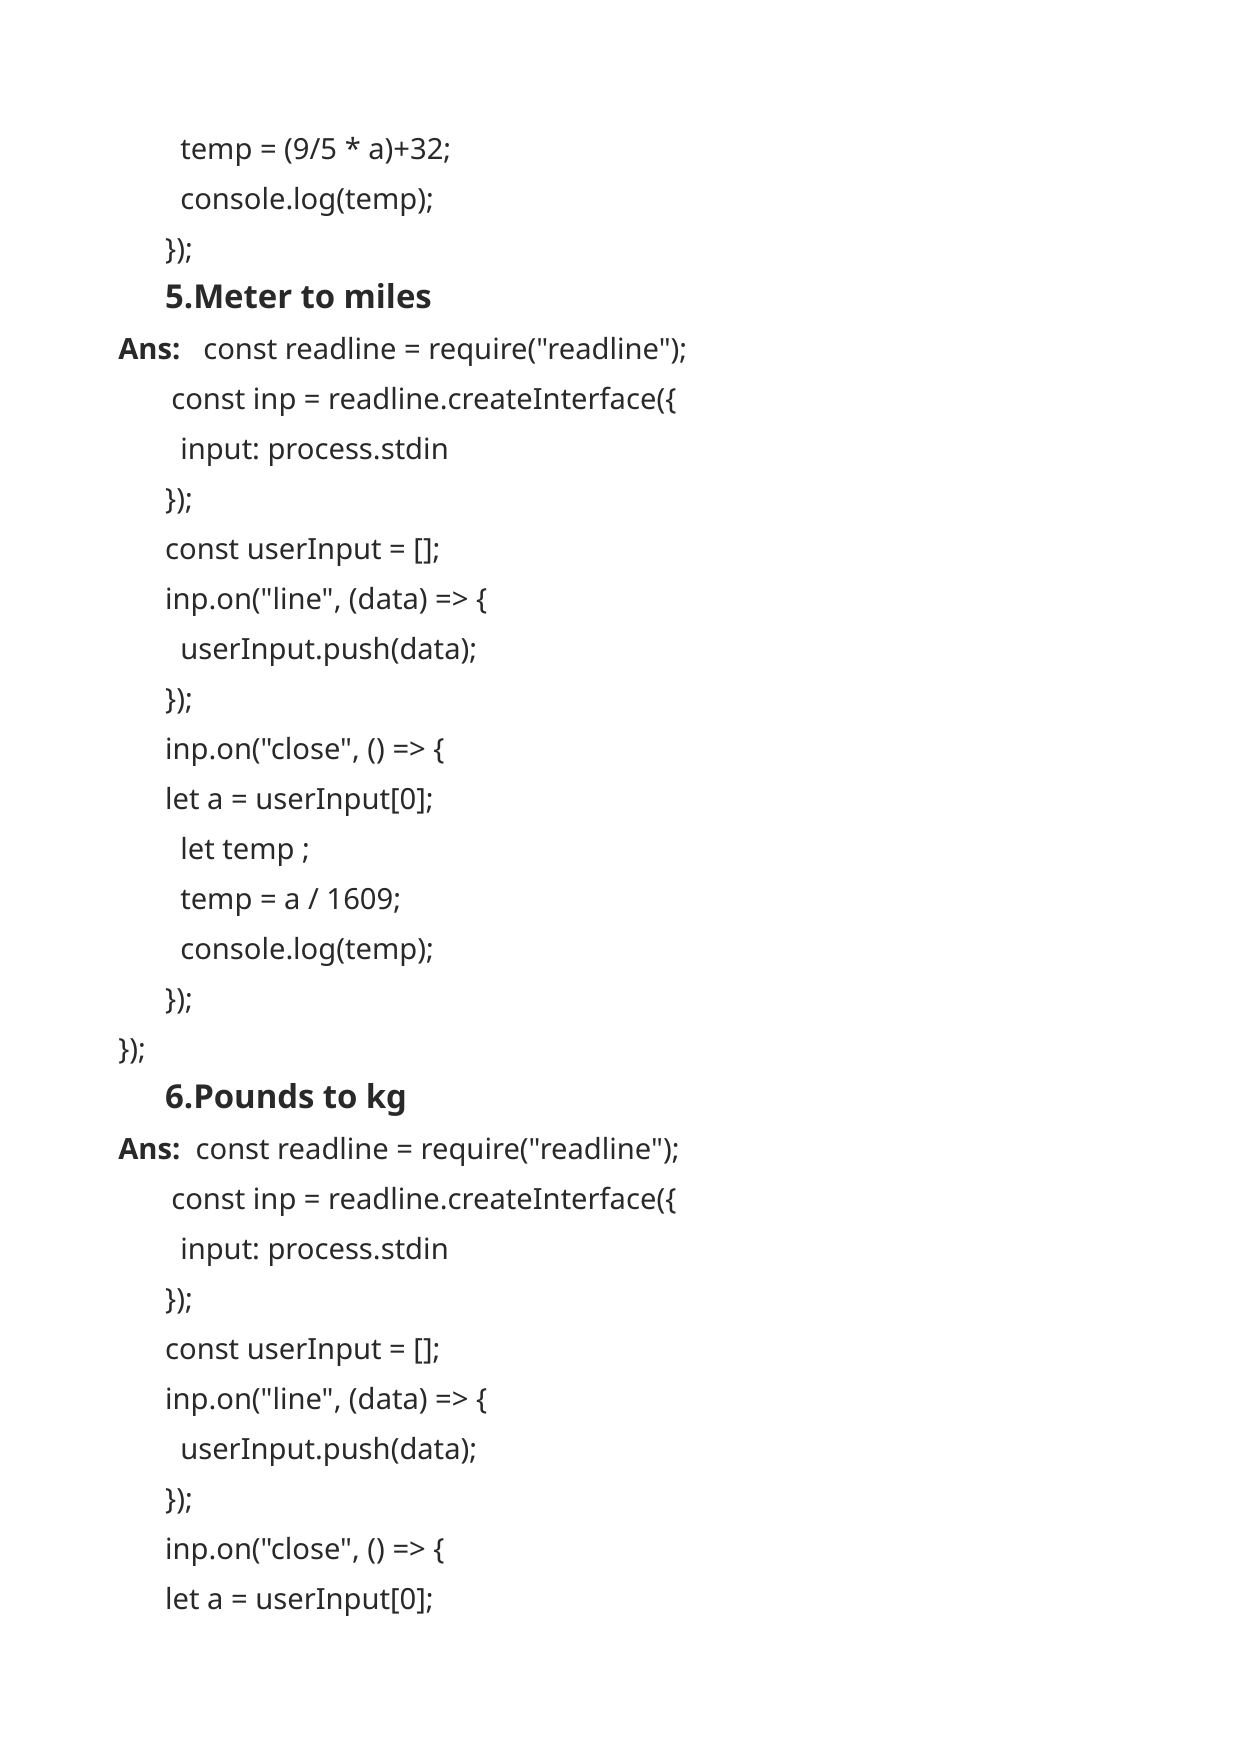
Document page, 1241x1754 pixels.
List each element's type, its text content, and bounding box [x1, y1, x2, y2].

text }); [165, 468, 1122, 518]
text }); [118, 1018, 1122, 1068]
text }); [165, 218, 1122, 268]
text temp = (9/5 * a)+32; [165, 118, 1122, 168]
text let a = userInput[0]; [165, 768, 1122, 818]
text const inp = readline.createInterface({ [118, 1168, 1122, 1218]
text console.log(temp); [165, 918, 1122, 968]
text }); [165, 1268, 1122, 1318]
text temp = a / 1609; [165, 868, 1122, 918]
list Pounds to kg [165, 1068, 1122, 1118]
text }); [165, 1468, 1122, 1518]
text let a = userInput[0]; [165, 1568, 1122, 1618]
text userInput.push(data); [165, 618, 1122, 668]
list Meter to miles [165, 268, 1122, 318]
text input: process.stdin [165, 1218, 1122, 1268]
text }); [165, 668, 1122, 718]
text userInput.push(data); [165, 1418, 1122, 1468]
text Ans: const readline = require("readline"); [118, 1118, 1122, 1168]
text inp.on("close", () => { [165, 718, 1122, 768]
text }); [165, 968, 1122, 1018]
text const userInput = []; [165, 1318, 1122, 1368]
text const inp = readline.createInterface({ [118, 368, 1122, 418]
text Ans: const readline = require("readline"); [118, 318, 1122, 368]
text inp.on("line", (data) => { [165, 1368, 1122, 1418]
text console.log(temp); [165, 168, 1122, 218]
text const userInput = []; [165, 518, 1122, 568]
text inp.on("close", () => { [165, 1518, 1122, 1568]
text inp.on("line", (data) => { [165, 568, 1122, 618]
text input: process.stdin [165, 418, 1122, 468]
text let temp ; [165, 818, 1122, 868]
